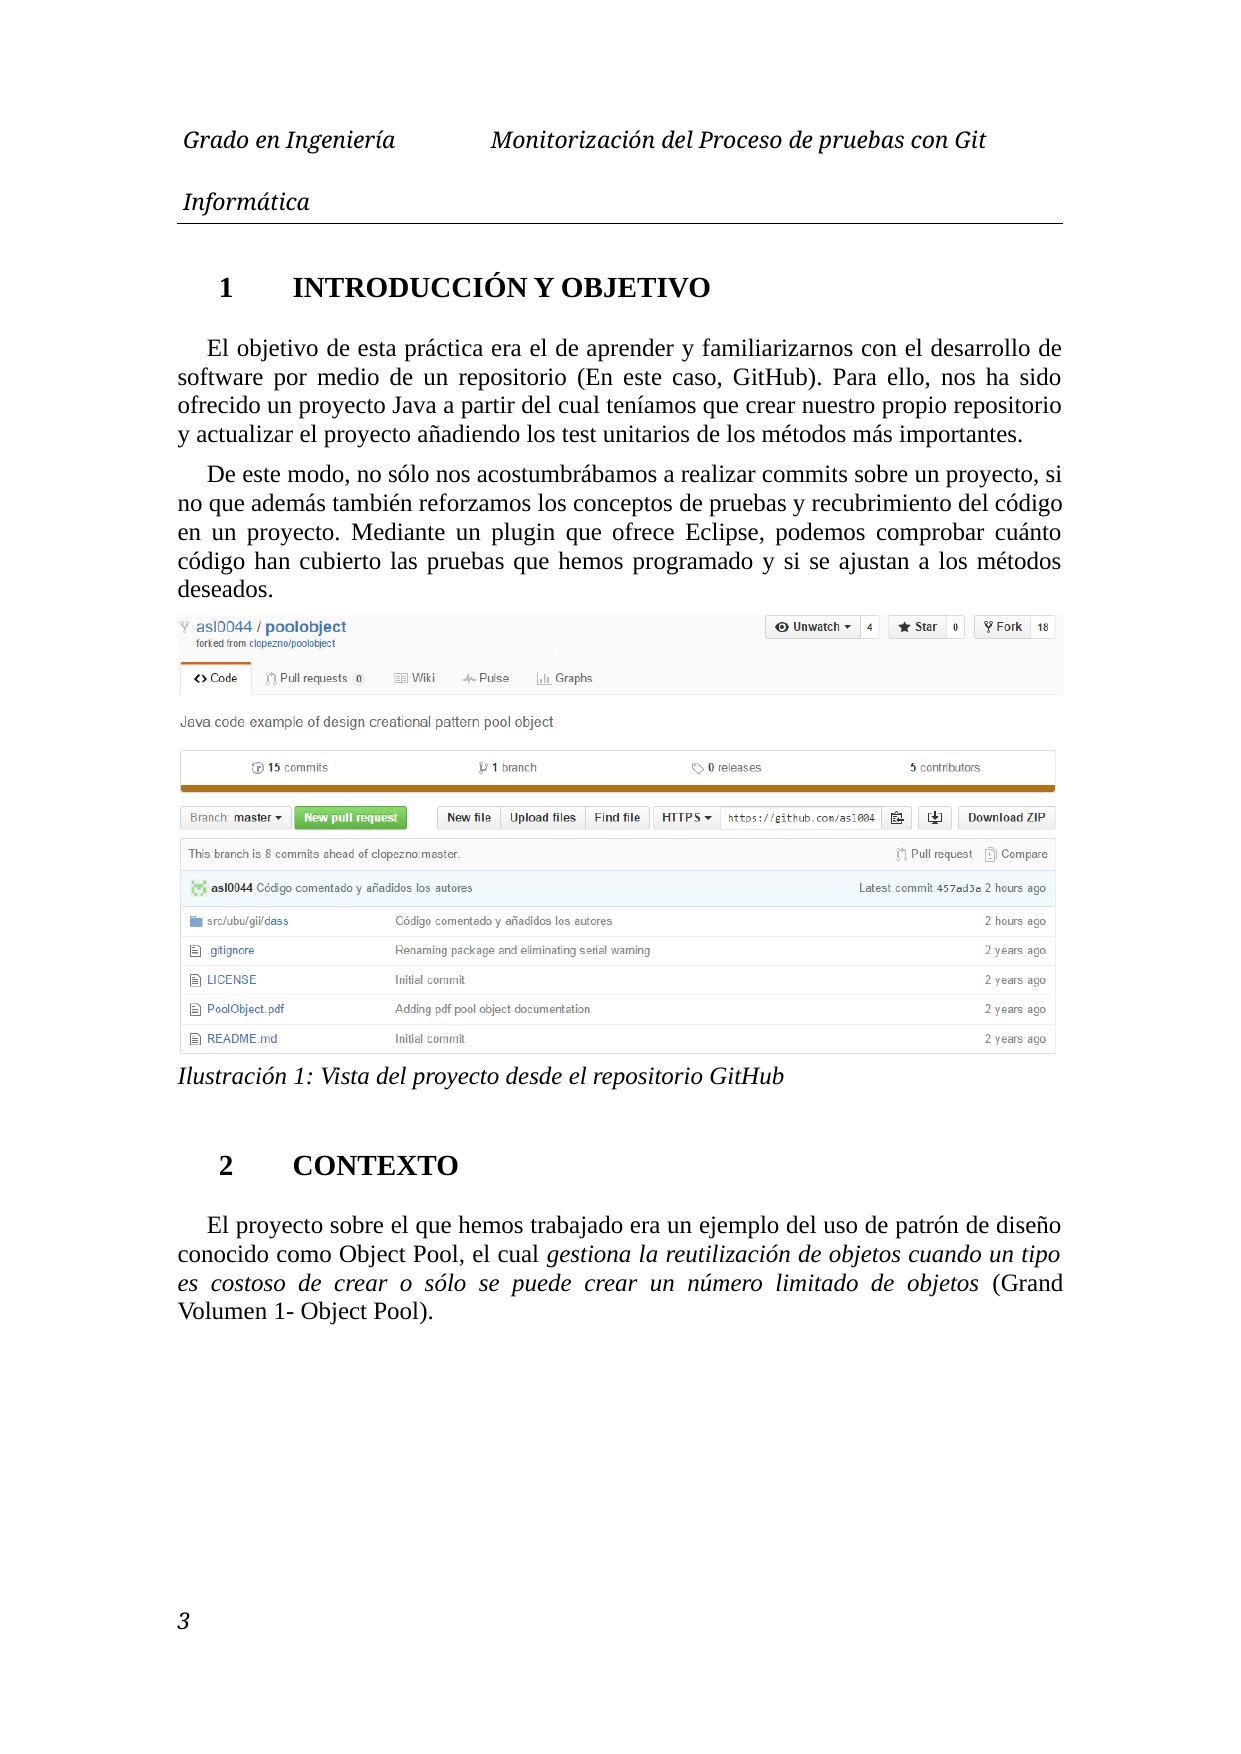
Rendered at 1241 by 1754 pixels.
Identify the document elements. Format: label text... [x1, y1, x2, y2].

text De este modo, no sólo nos acostumbrábamos a realizar commits sobre un proyecto, si no que además también reforzamos los conceptos de pruebas y recubrimiento del código en un proyecto. Mediante un plugin que ofrece Eclipse, podemos comprobar cuánto código han cubierto las pruebas que hemos programado y si se ajustan a los métodos deseados. [177, 459, 1063, 603]
subtitle Contexto [218, 1148, 1063, 1182]
subtitle Introducción Y Objetivo [218, 271, 1063, 304]
text El objetivo de esta práctica era el de aprender y familiarizarnos con el desarrollo de software por medio de un repositorio (En este caso, GitHub). Para ello, nos ha sido ofrecido un proyecto Java a partir del cual teníamos que crear nuestro propio repositorio y actualizar el proyecto añadiendo los test unitarios de los métodos más importantes. [177, 333, 1063, 448]
text El proyecto sobre el que hemos trabajado era un ejemplo del uso de patrón de diseño conocido como Object Pool, el cual gestiona la reutilización de objetos cuando un tipo es costoso de crear o sólo se puede crear un número limitado de objetos (Grand Volumen 1- Object Pool). [177, 1210, 1063, 1325]
picture [177, 615, 1063, 1061]
text Ilustración 1: Vista del proyecto desde el repositorio GitHub [177, 1061, 1063, 1090]
